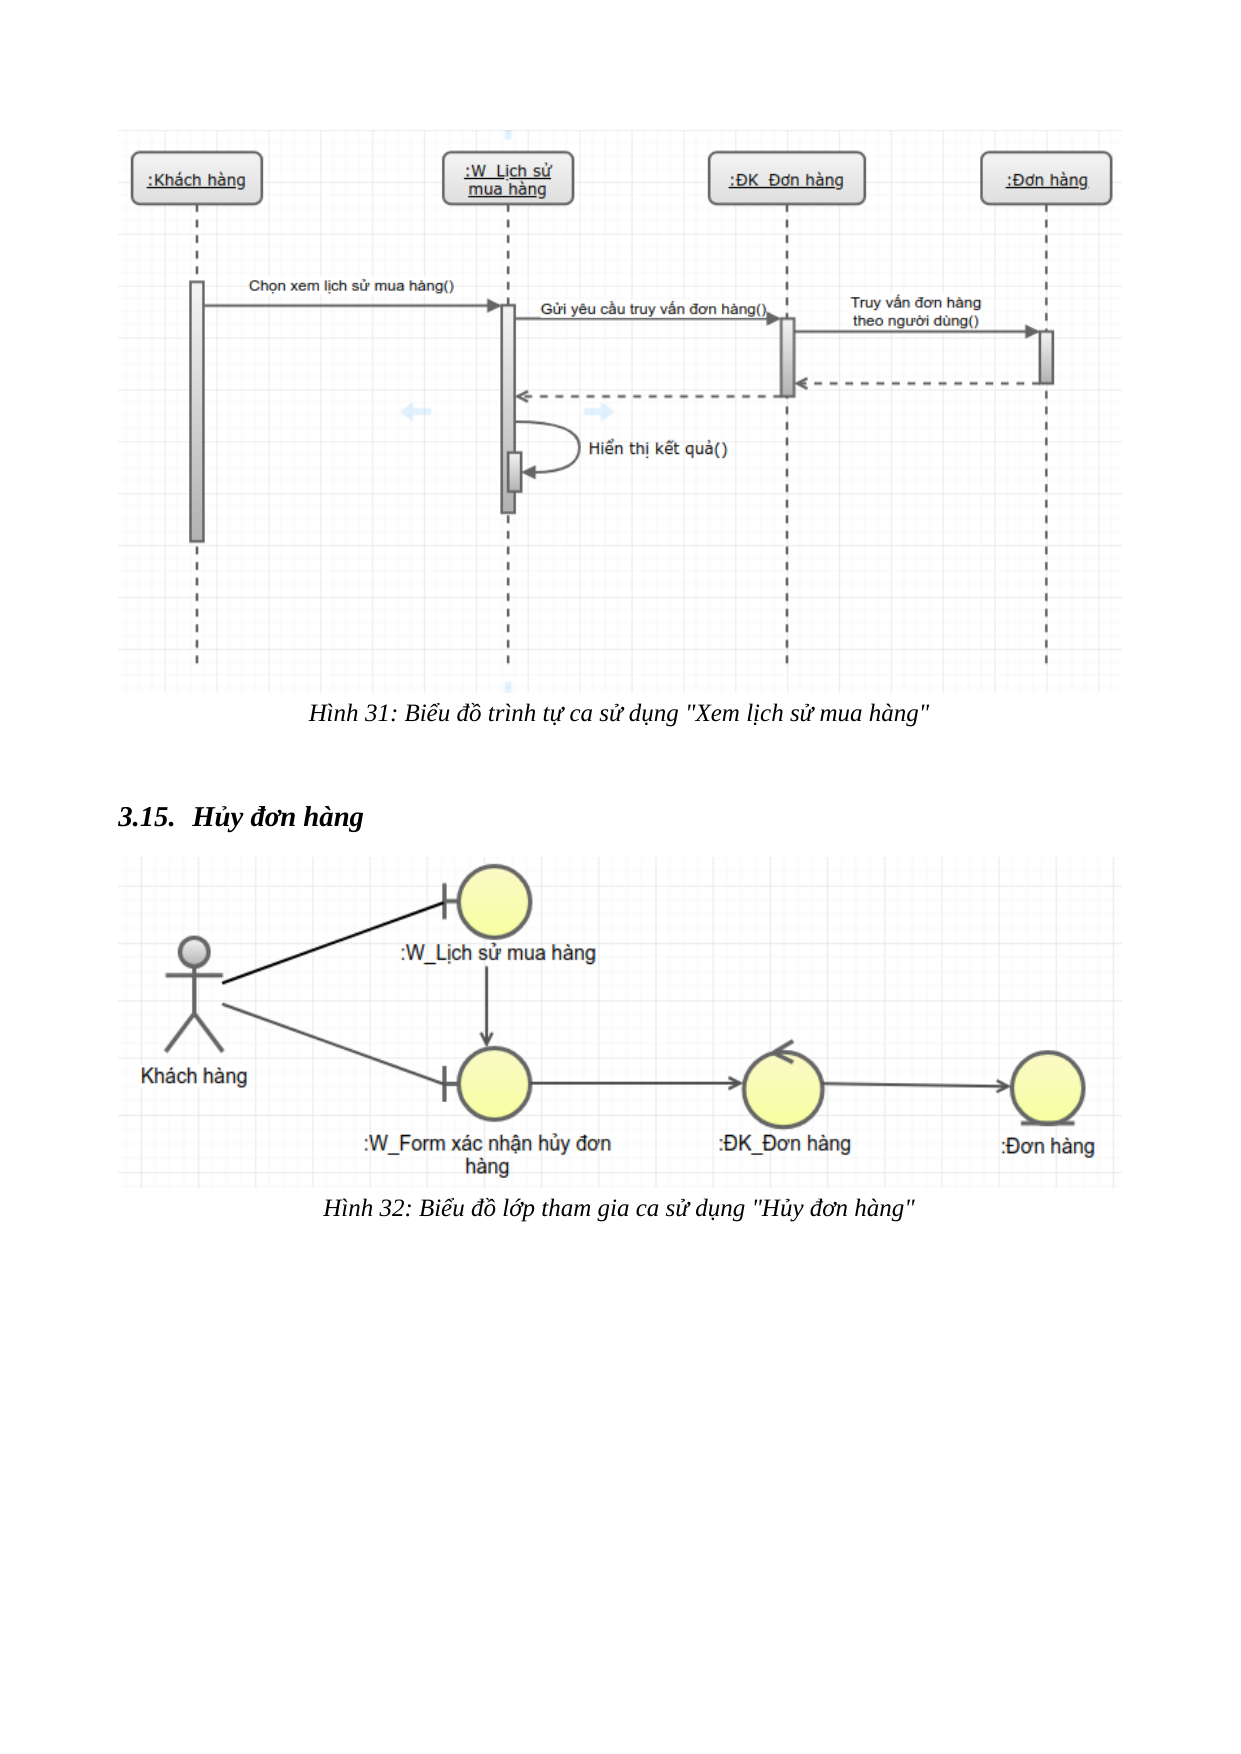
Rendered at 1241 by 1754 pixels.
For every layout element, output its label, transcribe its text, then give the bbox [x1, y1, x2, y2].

text Hình 32: Biểu đồ lớp tham gia ca sử dụng "Hủy đơn hàng" [118, 1188, 1122, 1222]
picture [118, 857, 1123, 1188]
picture [118, 130, 1123, 693]
text Hình 31: Biểu đồ trình tự ca sử dụng "Xem lịch sử mua hàng" [118, 693, 1122, 727]
subtitle Hủy đơn hàng [118, 800, 1122, 833]
